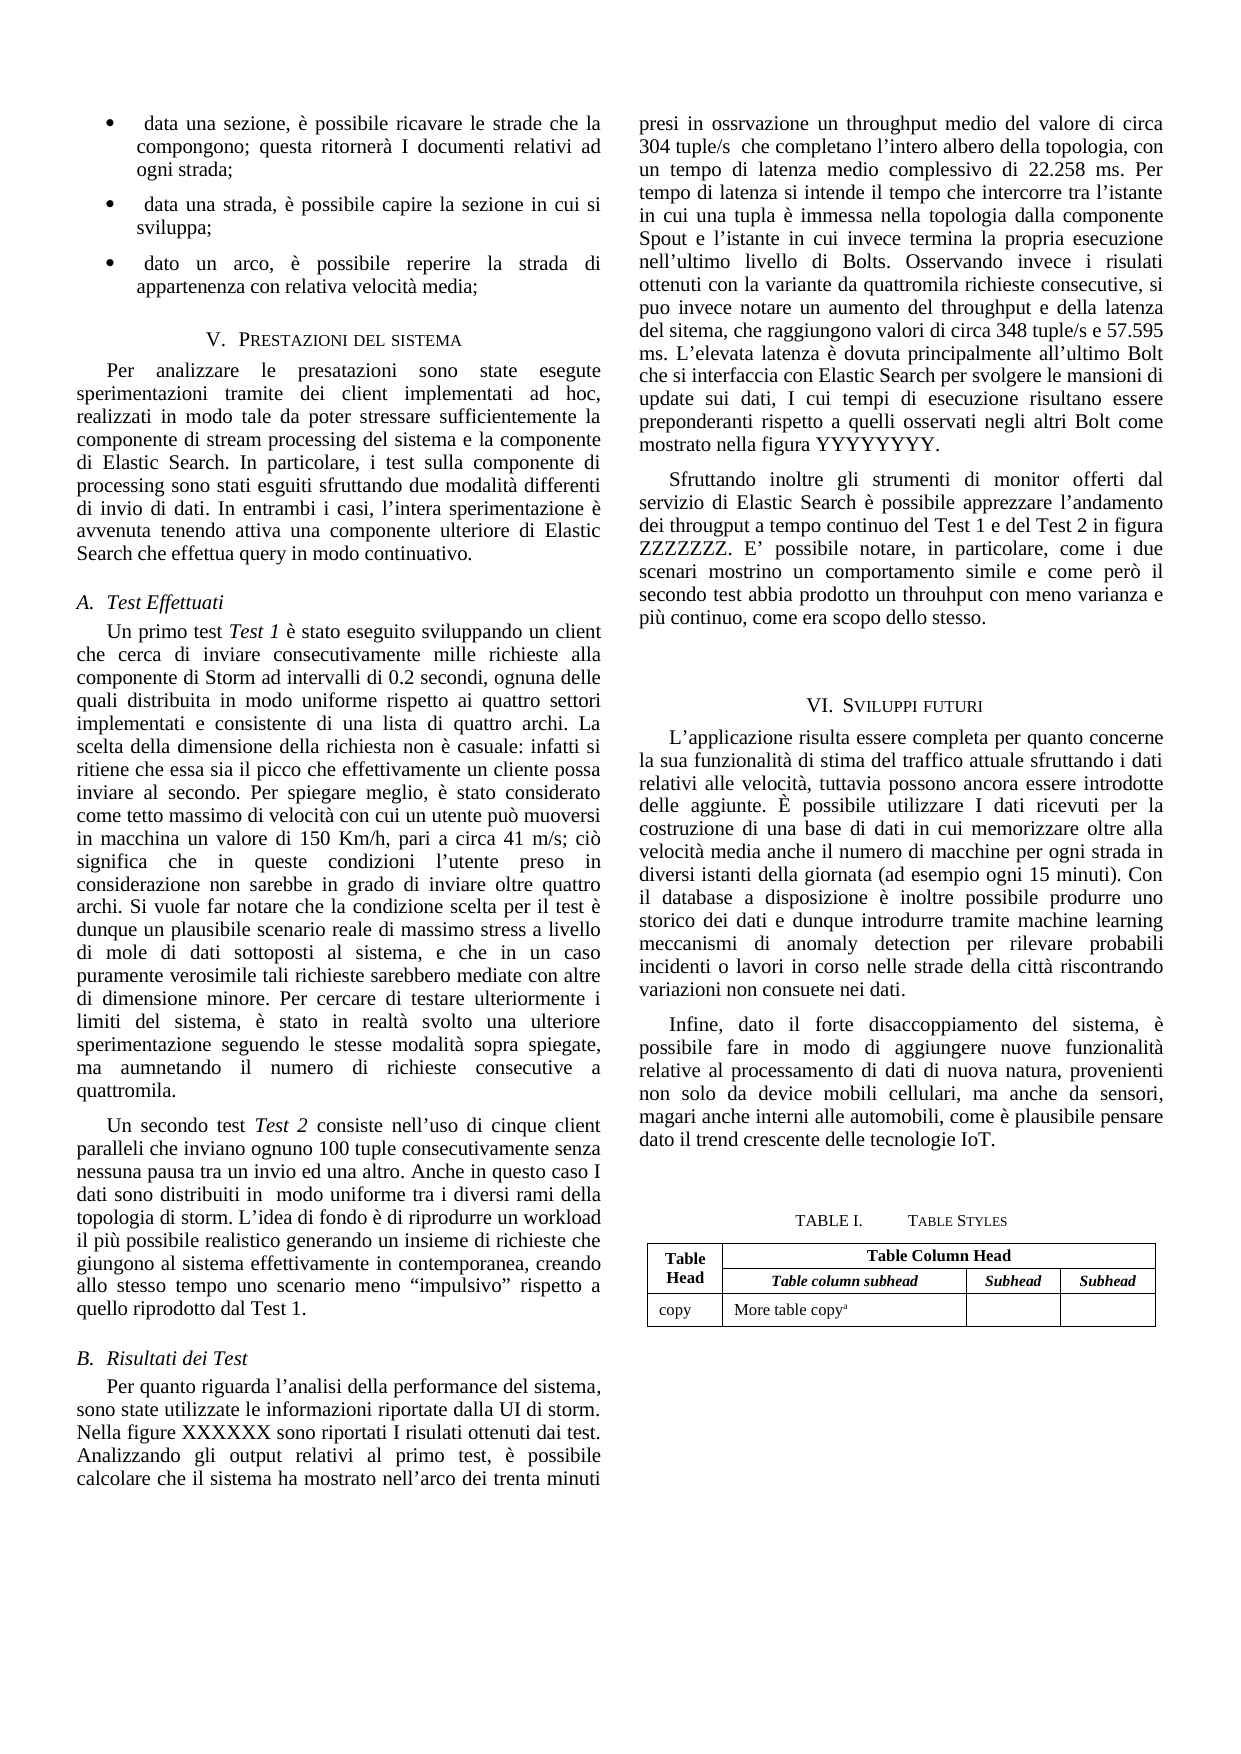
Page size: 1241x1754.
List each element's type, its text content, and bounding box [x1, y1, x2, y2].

table_cell [967, 1294, 1060, 1326]
text Infine, dato il forte disaccoppiamento del sistema, è possibile fare in modo di aggiungere nuove funzionalità relative al processamento di dati di nuova natura, provenienti non solo da device mobili cellulari, ma anche da sensori, magari anche interni alle automobili, come è plausibile pensare dato il trend crescente delle tecnologie IoT. [639, 1013, 1164, 1151]
text Sfruttando inoltre gli strumenti di monitor offerti dal servizio di Elastic Search è possibile apprezzare l’andamento dei througput a tempo continuo del Test 1 e del Test 2 in figura ZZZZZZZ. E’ possibile notare, in particolare, come i due scenari mostrino un comportamento simile e come però il secondo test abbia prodotto un throuhput con meno varianza e più continuo, come era scopo dello stesso. [639, 469, 1164, 629]
list data una strada, è possibile capire la sezione in cui si sviluppa; [106, 194, 601, 239]
table_header Table Column Head [723, 1244, 1155, 1268]
text Un secondo test Test 2 consiste nell’uso di cinque client paralleli che inviano ognuno 100 tuple consecutivamente senza nessuna pausa tra un invio ed una altro. Anche in questo caso I dati sono distribuiti in modo uniforme tra i diversi rami della topologia di storm. L’idea di fondo è di riprodurre un workload il più possibile realistico generando un insieme di richieste che giungono al sistema effettivamente in contemporanea, creando allo stesso tempo uno scenario meno “impulsivo” rispetto a quello riprodotto dal Test 1. [76, 1114, 601, 1320]
table_cell copy [648, 1294, 722, 1326]
text L’applicazione risulta essere completa per quanto concerne la sua funzionalità di stima del traffico attuale sfruttando i dati relativi alle velocità, tuttavia possono ancora essere introdotte delle aggiunte. È possibile utilizzare I dati ricevuti per la costruzione di una base di dati in cui memorizzare oltre alla velocità media anche il numero di macchine per ogni strada in diversi istanti della giornata (ad esempio ogni 15 minuti). Con il database a disposizione è inoltre possibile produrre uno storico dei dati e dunque introdurre tramite machine learning meccanismi di anomaly detection per rilevare probabili incidenti o lavori in corso nelle strade della città riscontrando variazioni non consuete nei dati. [639, 726, 1164, 1001]
text Per quanto riguarda l’analisi della performance del sistema, sono state utilizzate le informazioni riportate dalla UI di storm. Nella figure XXXXXX sono riportati I risulati ottenuti dai test. Analizzando gli output relativi al primo test, è possibile calcolare che il sistema ha mostrato nell’arco dei trenta minuti [76, 1376, 601, 1490]
text presi in ossrvazione un throughput medio del valore di circa 304 tuple/s che completano l’intero albero della topologia, con un tempo di latenza medio complessivo di 22.258 ms. Per tempo di latenza si intende il tempo che intercorre tra l’istante in cui una tupla è immessa nella topologia dalla componente Spout e l’istante in cui invece termina la propria esecuzione nell’ultimo livello di Bolts. Osservando invece i risulati ottenuti con la variante da quattromila richieste consecutive, si puo invece notare un aumento del throughput e della latenza del sitema, che raggiungono valori di circa 348 tuple/s e 57.595 ms. L’elevata latenza è dovuta principalmente all’ultimo Bolt che si interfaccia con Elastic Search per svolgere le mansioni di update sui dati, I cui tempi di esecuzione risultano essere preponderanti rispetto a quelli osservati negli altri Bolt come mostrato nella figura YYYYYYYY. [639, 112, 1164, 456]
list data una sezione, è possibile ricavare le strade che la compongono; questa ritornerà I documenti relativi ad ogni strada; [106, 112, 601, 181]
list dato un arco, è possibile reperire la strada di appartenenza con relativa velocità media; [106, 252, 601, 298]
table_cell Table column subhead [723, 1269, 966, 1293]
list Table Styles [639, 1213, 1164, 1230]
text Un primo test Test 1 è stato eseguito sviluppando un client che cerca di inviare consecutivamente mille richieste alla componente di Storm ad intervalli di 0.2 secondi, ognuna delle quali distribuita in modo uniforme rispetto ai quattro settori implementati e consistente di una lista di quattro archi. La scelta della dimensione della richiesta non è casuale: infatti si ritiene che essa sia il picco che effettivamente un cliente possa inviare al secondo. Per spiegare meglio, è stato considerato come tetto massimo di velocità con cui un utente può muoversi in macchina un valore di 150 Km/h, pari a circa 41 m/s; ciò significa che in queste condizioni l’utente preso in considerazione non sarebbe in grado di inviare oltre quattro archi. Si vuole far notare che la condizione scelta per il test è dunque un plausibile scenario reale di massimo stress a livello di mole di dati sottoposti al sistema, e che in un caso puramente verosimile tali richieste sarebbero mediate con altre di dimensione minore. Per cercare di testare ulteriormente i limiti del sistema, è stato in realtà svolto una ulteriore sperimentazione seguendo le stesse modalità sopra spiegate, ma aumnetando il numero di richieste consecutive a quattromila. [76, 621, 601, 1102]
table_cell [1061, 1294, 1155, 1326]
subtitle Sviluppi futuri [639, 693, 1164, 717]
subtitle Risultati dei Test [76, 1345, 601, 1369]
subtitle Test Effettuati [76, 590, 601, 614]
table_cell Subhead [967, 1269, 1060, 1293]
table_cell More table copya [723, 1294, 966, 1326]
table_cell Subhead [1061, 1269, 1155, 1293]
subtitle Prestazioni del sistema [76, 327, 601, 351]
text Per analizzare le presatazioni sono state esegute sperimentazioni tramite dei client implementati ad hoc, realizzati in modo tale da poter stressare sufficientemente la componente di stream processing del sistema e la componente di Elastic Search. In particolare, i test sulla componente di processing sono stati esguiti sfruttando due modalità differenti di invio di dati. In entrambi i casi, l’intera sperimentazione è avvenuta tenendo attiva una componente ulteriore di Elastic Search che effettua query in modo continuativo. [76, 359, 601, 565]
table_header Table Head [648, 1244, 722, 1293]
